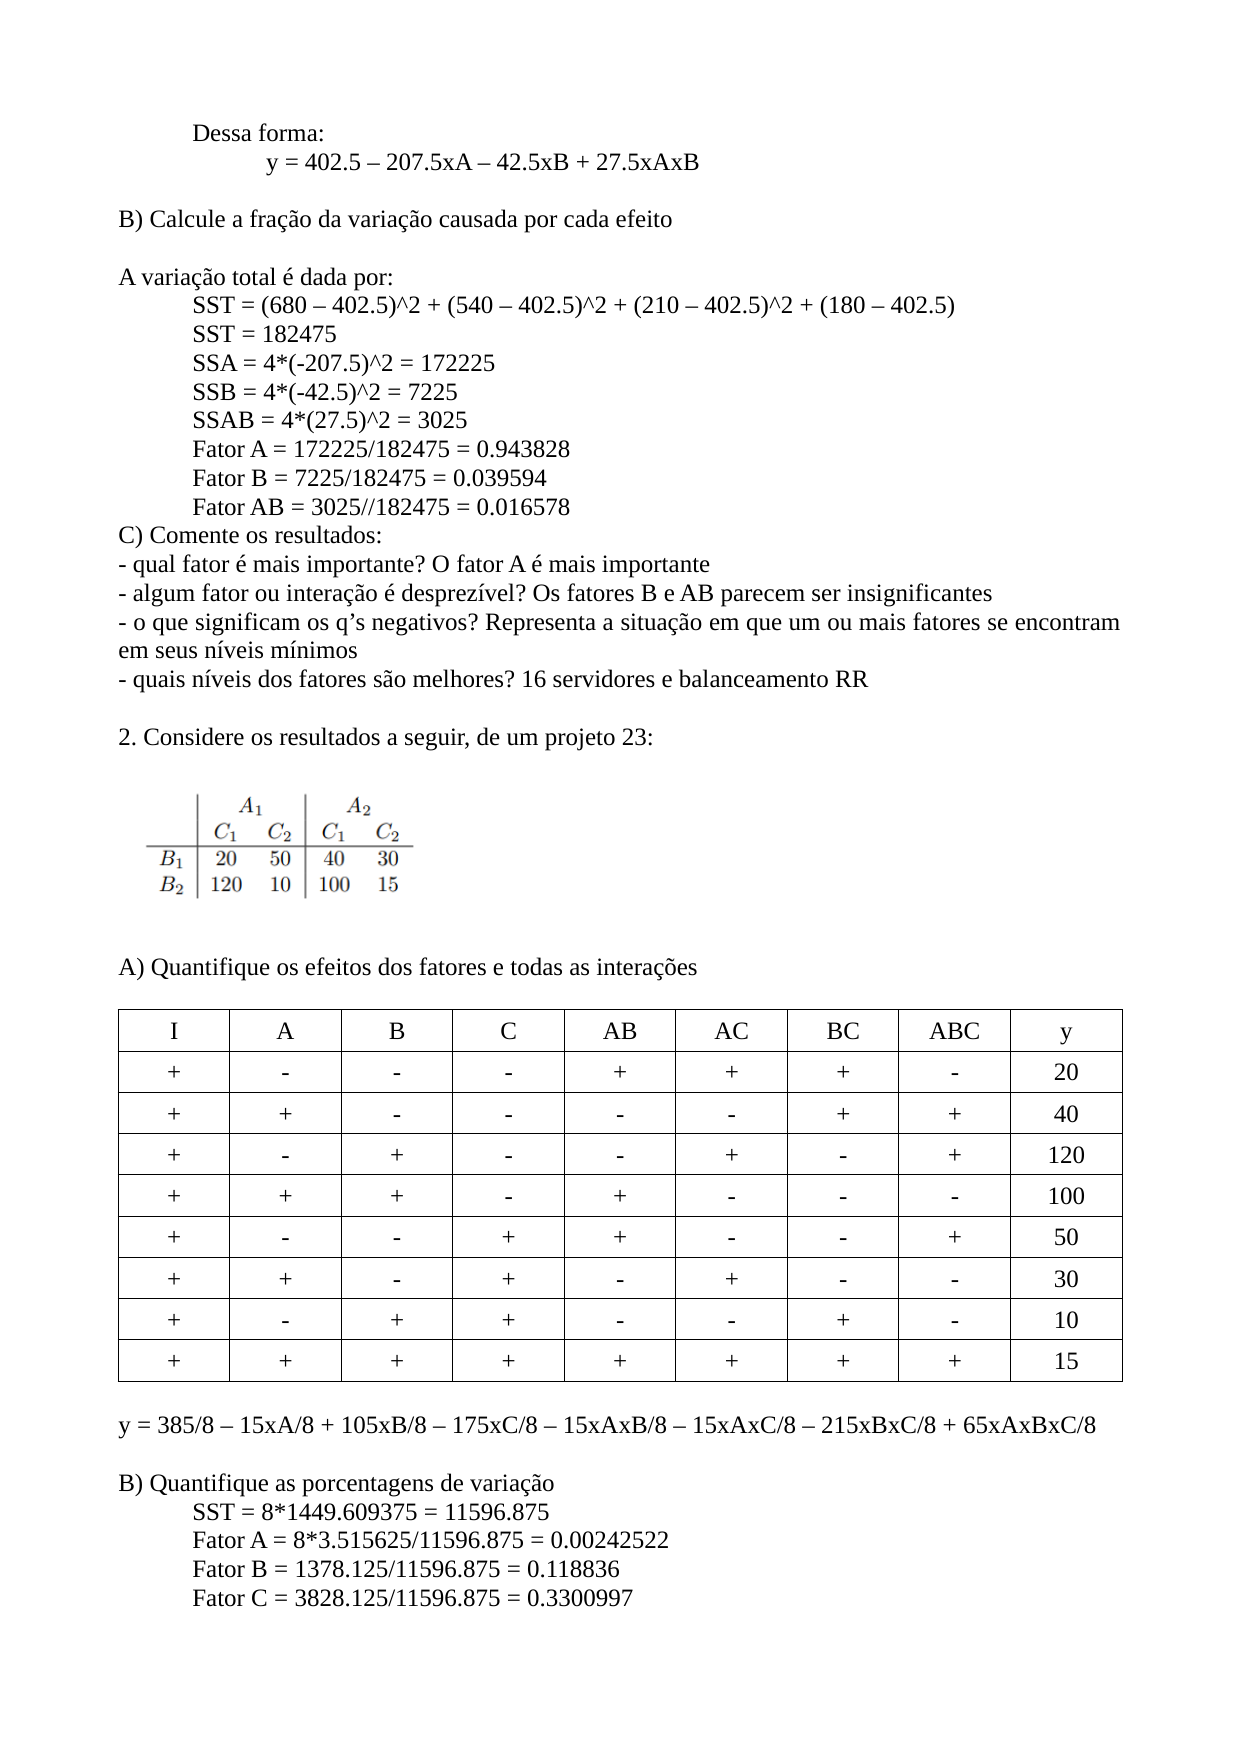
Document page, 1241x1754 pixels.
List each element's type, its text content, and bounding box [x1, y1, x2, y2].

text 2. Considere os resultados a seguir, de um projeto 23: [118, 722, 1122, 751]
table_cell - [676, 1175, 787, 1216]
text - qual fator é mais importante? O fator A é mais importante [118, 549, 1122, 578]
table_cell + [119, 1134, 229, 1174]
table_cell - [788, 1175, 898, 1216]
table_cell 20 [1011, 1052, 1122, 1092]
table_cell + [453, 1258, 564, 1298]
table_cell 120 [1011, 1134, 1122, 1174]
table_header y [1011, 1010, 1122, 1051]
table_cell - [565, 1299, 675, 1339]
text Fator B = 1378.125/11596.875 = 0.118836 [118, 1554, 1122, 1583]
table_cell - [453, 1175, 564, 1216]
table_cell - [676, 1093, 787, 1133]
table_cell - [342, 1052, 452, 1092]
table_cell + [788, 1052, 898, 1092]
table_cell 10 [1011, 1299, 1122, 1339]
table_header ABC [899, 1010, 1010, 1051]
table_cell + [676, 1052, 787, 1092]
text SST = (680 – 402.5)^2 + (540 – 402.5)^2 + (210 – 402.5)^2 + (180 – 402.5) [118, 291, 1122, 319]
table_cell - [230, 1134, 341, 1174]
table_cell + [119, 1340, 229, 1381]
text SST = 182475 [118, 319, 1122, 348]
text A) Quantifique os efeitos dos fatores e todas as interações [118, 952, 1122, 981]
table_cell + [342, 1340, 452, 1381]
table_cell + [119, 1258, 229, 1298]
text Fator A = 8*3.515625/11596.875 = 0.00242522 [118, 1525, 1122, 1554]
text Fator AB = 3025//182475 = 0.016578 [118, 492, 1122, 521]
table_cell + [230, 1340, 341, 1381]
table_header BC [788, 1010, 898, 1051]
table_cell + [119, 1175, 229, 1216]
table_cell - [676, 1299, 787, 1339]
table_cell + [676, 1134, 787, 1174]
table_header I [119, 1010, 229, 1051]
table_cell - [453, 1134, 564, 1174]
table_cell - [230, 1052, 341, 1092]
text Dessa forma: [118, 118, 1122, 147]
table_cell + [453, 1299, 564, 1339]
table_cell - [899, 1258, 1010, 1298]
table_cell - [230, 1217, 341, 1257]
table_header AC [676, 1010, 787, 1051]
table_cell + [676, 1340, 787, 1381]
text - algum fator ou interação é desprezível? Os fatores B e AB parecem ser insignificantes [118, 578, 1122, 607]
text SSB = 4*(-42.5)^2 = 7225 [118, 377, 1122, 406]
table_cell + [342, 1299, 452, 1339]
table_cell 50 [1011, 1217, 1122, 1257]
table_cell + [565, 1340, 675, 1381]
table_cell - [899, 1175, 1010, 1216]
table_cell - [788, 1217, 898, 1257]
text B) Calcule a fração da variação causada por cada efeito [118, 204, 1122, 233]
table_cell + [565, 1217, 675, 1257]
table_cell - [342, 1093, 452, 1133]
text y = 385/8 – 15xA/8 + 105xB/8 – 175xC/8 – 15xAxB/8 – 15xAxC/8 – 215xBxC/8 + 65xAxBxC/8 [118, 1410, 1122, 1439]
table_header B [342, 1010, 452, 1051]
table_header AB [565, 1010, 675, 1051]
table_cell + [788, 1299, 898, 1339]
table_cell 30 [1011, 1258, 1122, 1298]
table_cell - [565, 1093, 675, 1133]
picture [131, 777, 437, 914]
table_cell 40 [1011, 1093, 1122, 1133]
text - quais níveis dos fatores são melhores? 16 servidores e balanceamento RR [118, 664, 1122, 693]
table_header A [230, 1010, 341, 1051]
table_cell - [788, 1258, 898, 1298]
text A variação total é dada por: [118, 262, 1122, 291]
table_cell + [899, 1217, 1010, 1257]
table_cell + [676, 1258, 787, 1298]
table_cell - [453, 1093, 564, 1133]
table_cell + [899, 1093, 1010, 1133]
text SST = 8*1449.609375 = 11596.875 [118, 1497, 1122, 1525]
table_cell - [453, 1052, 564, 1092]
table_cell - [899, 1052, 1010, 1092]
table_cell 100 [1011, 1175, 1122, 1216]
table_cell + [565, 1052, 675, 1092]
table_cell - [565, 1258, 675, 1298]
table_cell - [342, 1217, 452, 1257]
text SSA = 4*(-207.5)^2 = 172225 [118, 348, 1122, 377]
text SSAB = 4*(27.5)^2 = 3025 [118, 406, 1122, 434]
table_cell + [788, 1093, 898, 1133]
table_cell + [453, 1217, 564, 1257]
table_cell + [119, 1052, 229, 1092]
table_cell + [899, 1134, 1010, 1174]
table_cell + [230, 1175, 341, 1216]
table_cell + [119, 1093, 229, 1133]
table_cell + [119, 1299, 229, 1339]
table_cell + [565, 1175, 675, 1216]
table_cell 15 [1011, 1340, 1122, 1381]
table_cell + [230, 1093, 341, 1133]
table_cell - [565, 1134, 675, 1174]
table_cell - [342, 1258, 452, 1298]
table_cell + [453, 1340, 564, 1381]
table_cell + [230, 1258, 341, 1298]
table_cell + [342, 1134, 452, 1174]
text Fator A = 172225/182475 = 0.943828 [118, 434, 1122, 463]
table_cell - [788, 1134, 898, 1174]
text C) Comente os resultados: [118, 521, 1122, 549]
table_cell - [899, 1299, 1010, 1339]
table_cell + [788, 1340, 898, 1381]
table_cell + [899, 1340, 1010, 1381]
table_cell + [342, 1175, 452, 1216]
text Fator B = 7225/182475 = 0.039594 [118, 463, 1122, 492]
text - o que significam os q’s negativos? Representa a situação em que um ou mais fatores se encontram em seus níveis mínimos [118, 607, 1122, 664]
text Fator C = 3828.125/11596.875 = 0.3300997 [118, 1583, 1122, 1612]
table_cell - [230, 1299, 341, 1339]
table_header C [453, 1010, 564, 1051]
table_cell - [676, 1217, 787, 1257]
text B) Quantifique as porcentagens de variação [118, 1468, 1122, 1497]
text y = 402.5 – 207.5xA – 42.5xB + 27.5xAxB [118, 147, 1122, 176]
table_cell + [119, 1217, 229, 1257]
